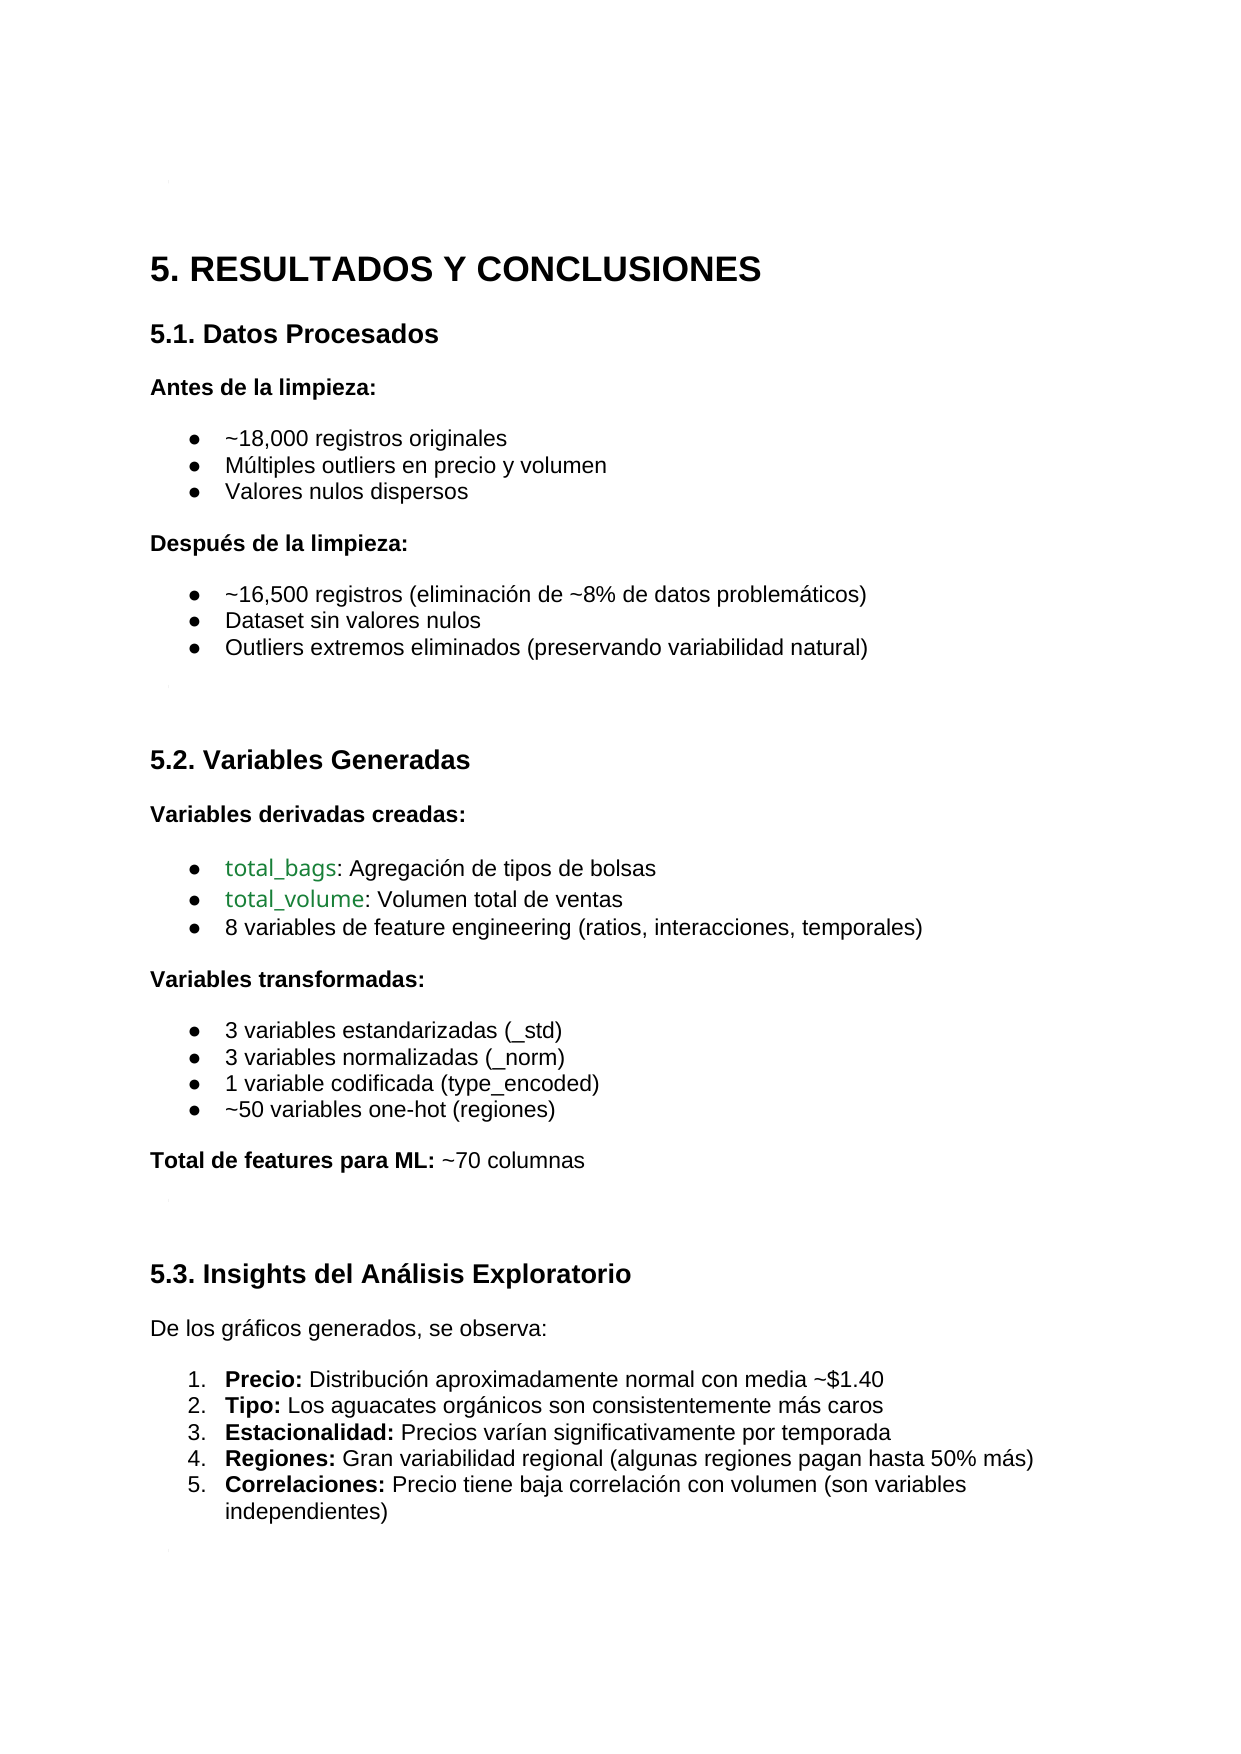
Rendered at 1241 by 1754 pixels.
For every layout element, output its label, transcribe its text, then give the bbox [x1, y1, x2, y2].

list ~18,000 registros originales [187, 425, 1090, 452]
subtitle 5.1. Datos Procesados [150, 318, 1090, 349]
list 8 variables de feature engineering (ratios, interacciones, temporales) [187, 914, 1090, 941]
text Después de la limpieza: [150, 529, 1090, 556]
list 3 variables estandarizadas (_std) [187, 1017, 1090, 1043]
list Estacionalidad: Precios varían significativamente por temporada [187, 1418, 1090, 1445]
text Variables transformadas: [150, 966, 1090, 992]
text De los gráficos generados, se observa: [150, 1314, 1090, 1341]
text Variables derivadas creadas: [150, 801, 1090, 827]
list Outliers extremos eliminados (preservando variabilidad natural) [187, 633, 1090, 660]
list 1 variable codificada (type_encoded) [187, 1070, 1090, 1096]
list Correlaciones: Precio tiene baja correlación con volumen (son variables independientes) [187, 1471, 1090, 1524]
subtitle 5.2. Variables Generadas [150, 744, 1090, 776]
text Total de features para ML: ~70 columnas [150, 1147, 1090, 1174]
list total_bags: Agregación de tipos de bolsas [187, 852, 1090, 883]
list Precio: Distribución aproximadamente normal con media ~$1.40 [187, 1366, 1090, 1392]
list Múltiples outliers en precio y volumen [187, 452, 1090, 478]
text Antes de la limpieza: [150, 374, 1090, 400]
list Dataset sin valores nulos [187, 607, 1090, 633]
list Regiones: Gran variabilidad regional (algunas regiones pagan hasta 50% más) [187, 1445, 1090, 1471]
subtitle 5. RESULTADOS Y CONCLUSIONES [150, 248, 1090, 289]
list ~50 variables one-hot (regiones) [187, 1096, 1090, 1122]
list total_volume: Volumen total de ventas [187, 883, 1090, 914]
list Valores nulos dispersos [187, 478, 1090, 504]
list Tipo: Los aguacates orgánicos son consistentemente más caros [187, 1392, 1090, 1418]
list 3 variables normalizadas (_norm) [187, 1043, 1090, 1070]
subtitle 5.3. Insights del Análisis Exploratorio [150, 1258, 1090, 1289]
list ~16,500 registros (eliminación de ~8% de datos problemáticos) [187, 581, 1090, 607]
